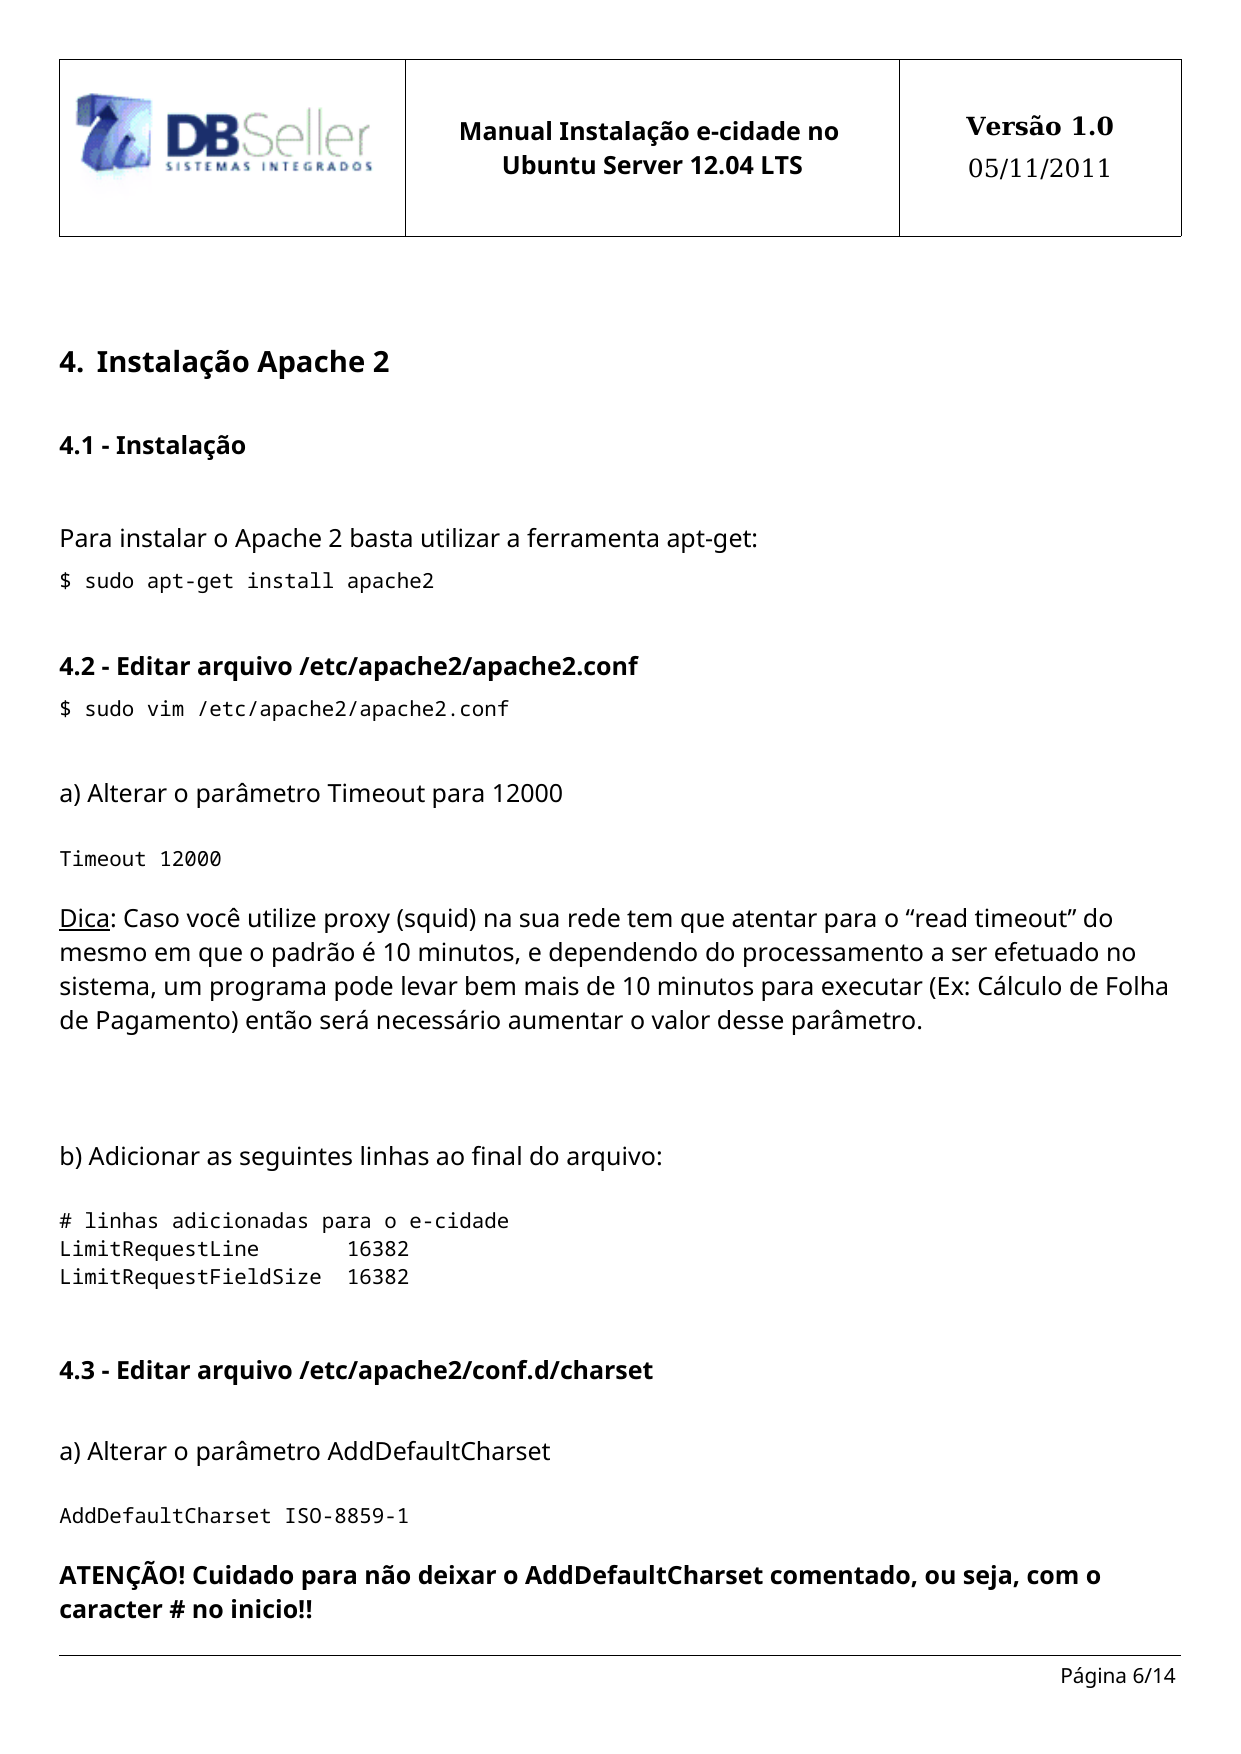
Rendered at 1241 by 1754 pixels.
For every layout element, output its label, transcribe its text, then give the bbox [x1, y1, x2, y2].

text 4.3 - Editar arquivo /etc/apache2/conf.d/charset [59, 1353, 1181, 1387]
text # linhas adicionadas para o e-cidade [59, 1206, 1181, 1234]
text a) Alterar o parâmetro Timeout para 12000 [59, 776, 1181, 810]
text $ sudo apt-get install apache2 [59, 567, 1181, 595]
list Instalação Apache 2 [59, 341, 1181, 381]
text 4.1 - Instalação [59, 427, 1181, 461]
text $ sudo vim /etc/apache2/apache2.conf [59, 694, 1181, 723]
text Para instalar o Apache 2 basta utilizar a ferramenta apt-get: [59, 520, 1181, 554]
text Timeout 12000 [59, 844, 1181, 872]
text Dica: Caso você utilize proxy (squid) na sua rede tem que atentar para o “read timeout” do mesmo em que o padrão é 10 minutos, e dependendo do processamento a ser efetuado no sistema, um programa pode levar bem mais de 10 minutos para executar (Ex: Cálculo de Folha de Pagamento) então será necessário aumentar o valor desse parâmetro. [59, 900, 1181, 1036]
text b) Adicionar as seguintes linhas ao final do arquivo: [59, 1138, 1181, 1172]
text AddDefaultCharset ISO-8859-1 [59, 1501, 1181, 1529]
text 4.2 - Editar arquivo /etc/apache2/apache2.conf [59, 648, 1181, 682]
text ATENÇÃO! Cuidado para não deixar o AddDefaultCharset comentado, ou seja, com o caracter # no inicio!! [59, 1558, 1181, 1626]
picture [73, 92, 380, 201]
text LimitRequestLine 16382 LimitRequestFieldSize 16382 [59, 1234, 1181, 1291]
text a) Alterar o parâmetro AddDefaultCharset [59, 1433, 1181, 1467]
